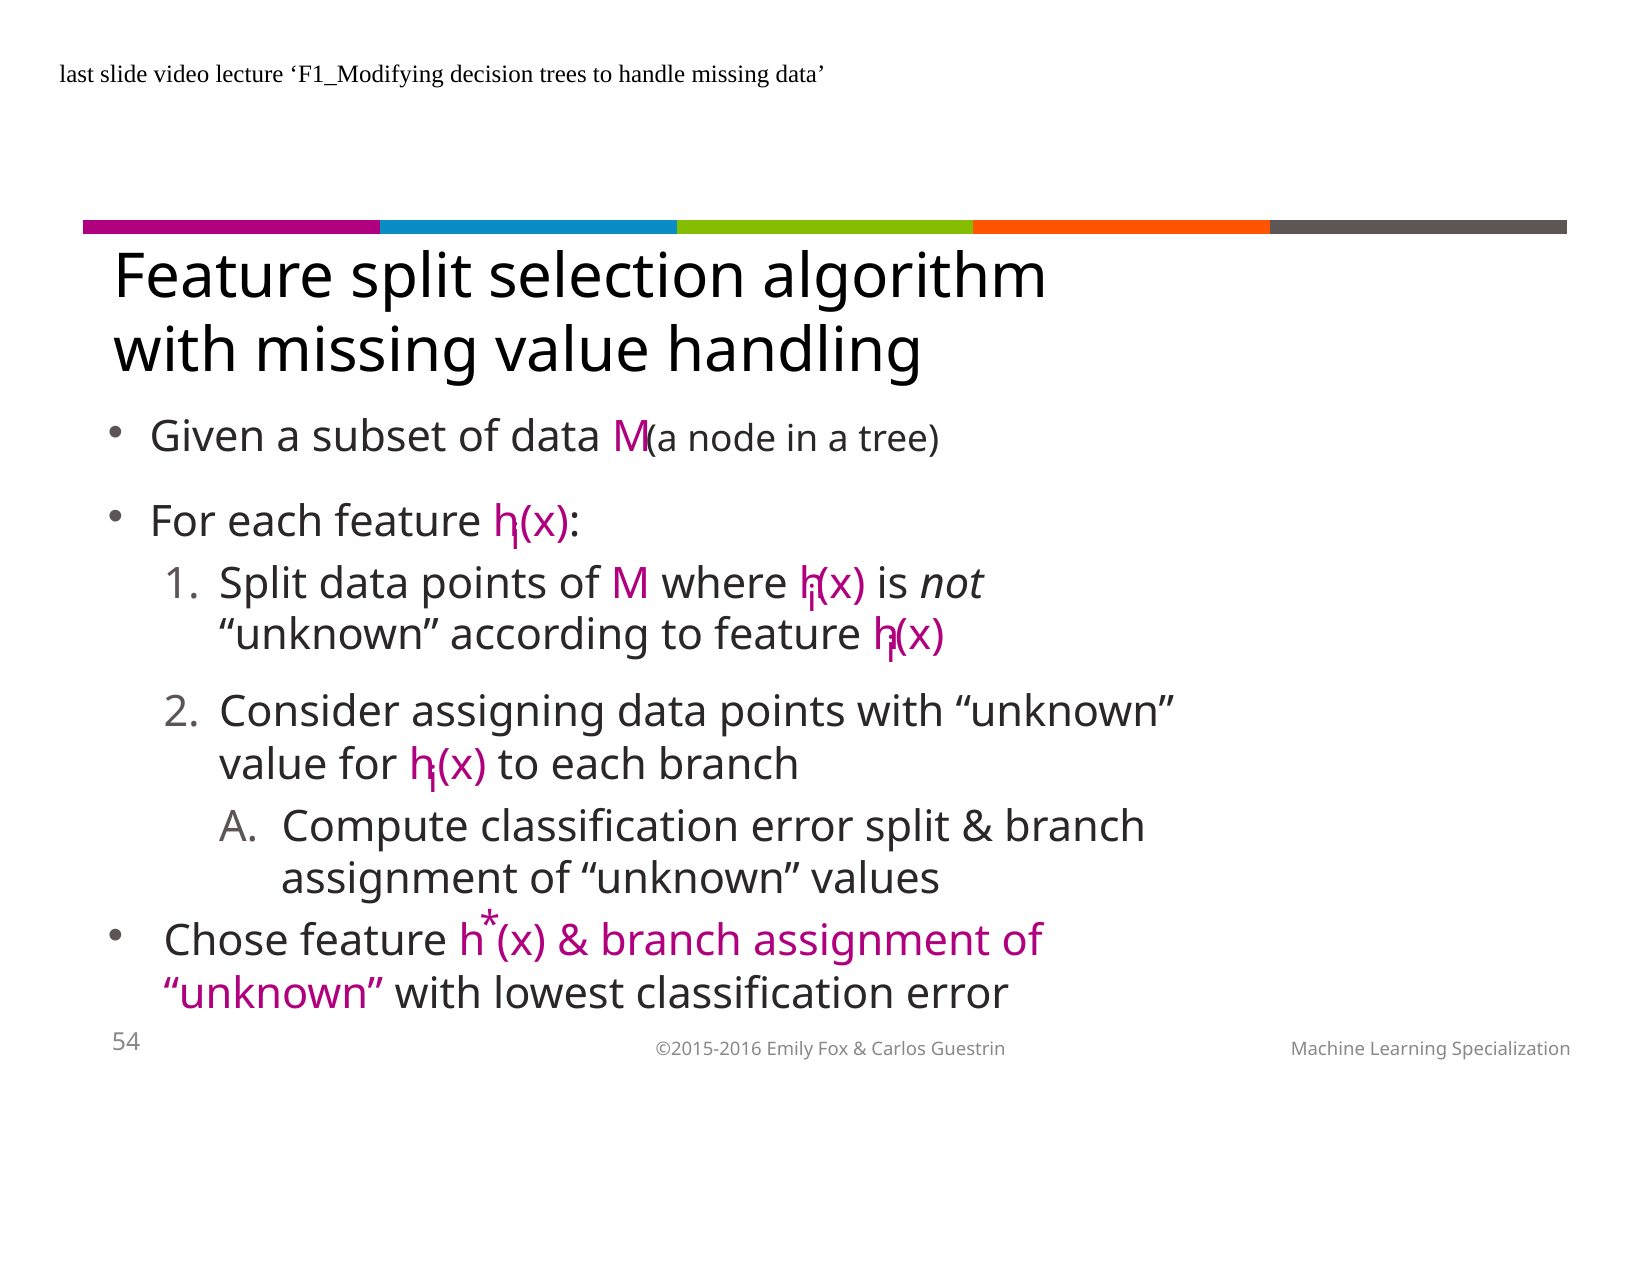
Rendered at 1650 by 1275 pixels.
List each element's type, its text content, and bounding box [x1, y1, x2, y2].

text last slide video lecture ‘F1_Modifying decision trees to handle missing data’ [59, 59, 1591, 88]
